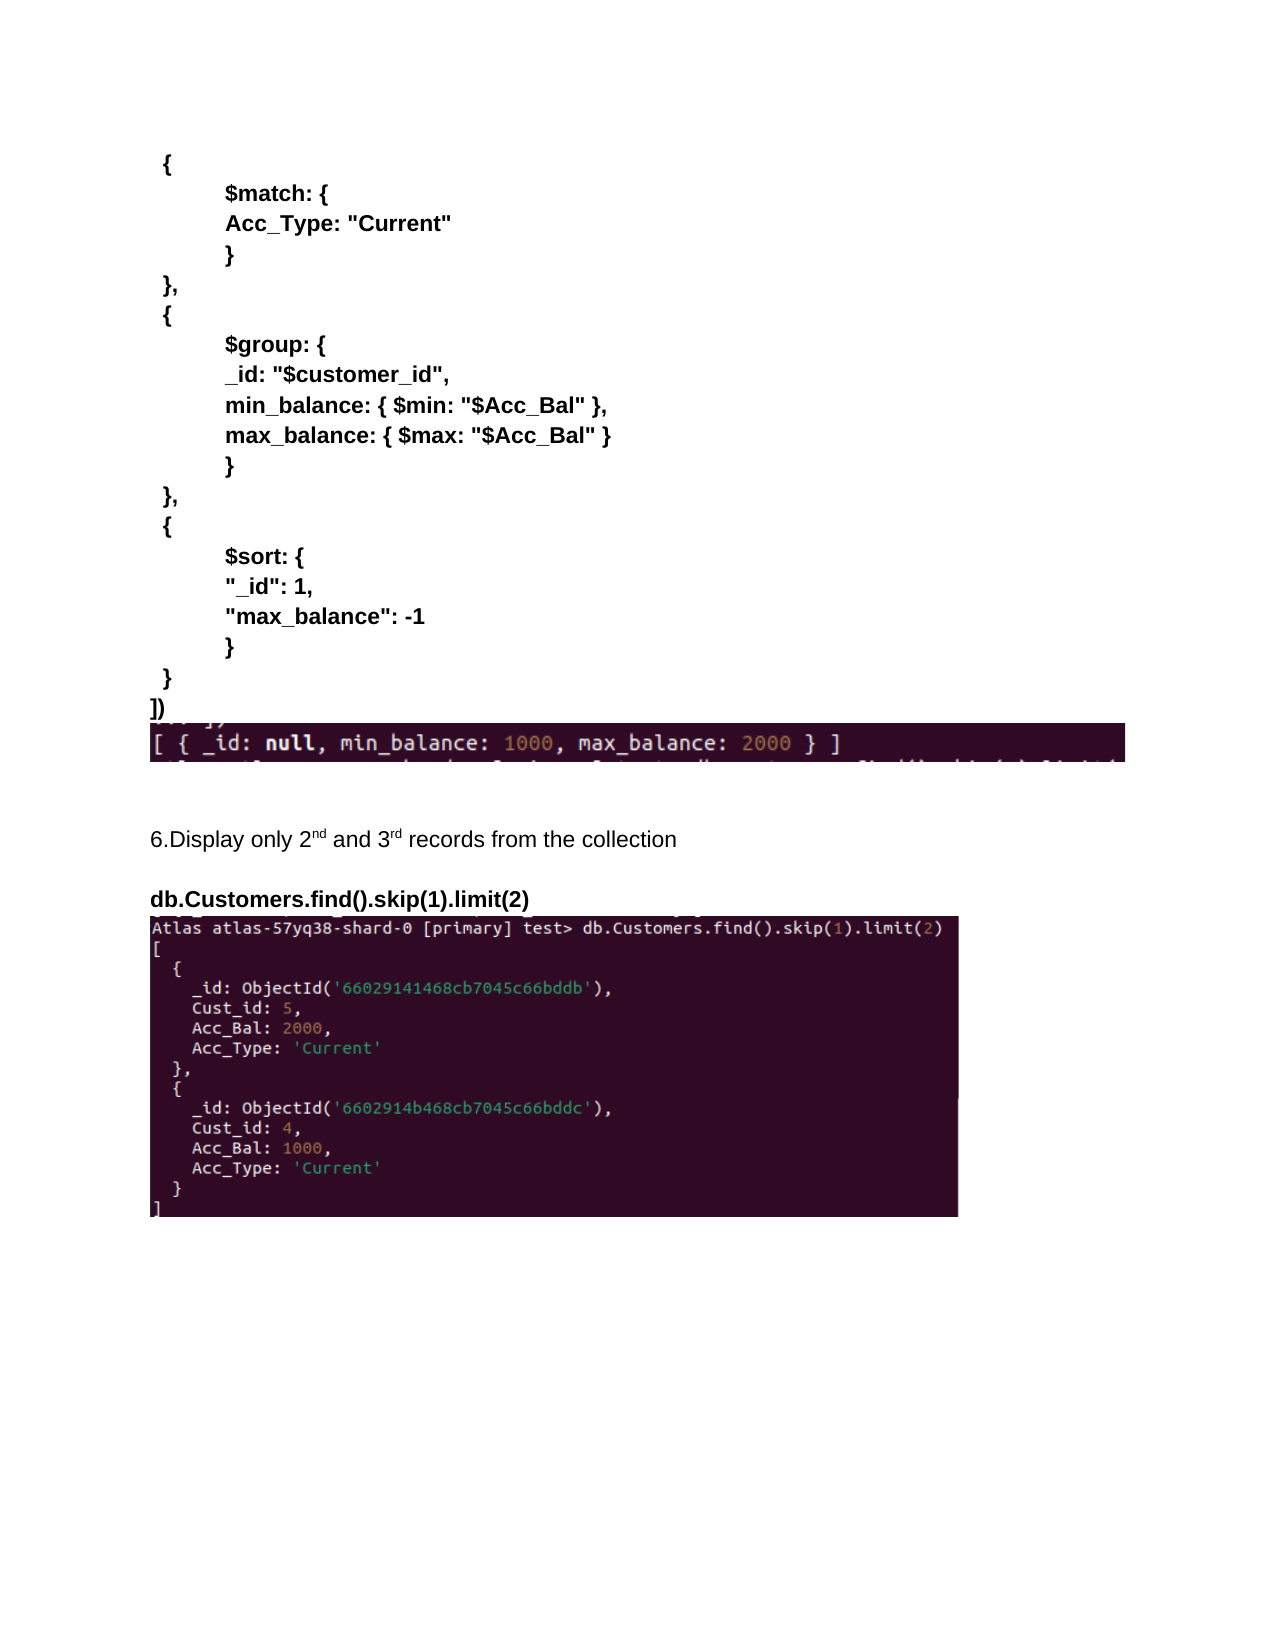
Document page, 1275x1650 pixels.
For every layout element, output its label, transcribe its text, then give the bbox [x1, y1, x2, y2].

text { [150, 512, 1125, 539]
text }, [150, 482, 1125, 509]
text ]) [150, 694, 1125, 720]
text "_id": 1, [150, 573, 1125, 599]
text "max_balance": -1 [150, 603, 1125, 629]
text } [150, 452, 1125, 478]
text } [150, 633, 1125, 660]
text }, [150, 271, 1125, 297]
text min_balance: { $min: "$Acc_Bal" }, [150, 392, 1125, 418]
text } [150, 663, 1125, 690]
text $group: { [150, 331, 1125, 358]
text $sort: { [150, 543, 1125, 569]
text { [150, 301, 1125, 327]
text db.Customers.find().skip(1).limit(2) [150, 886, 1125, 912]
text _id: "$customer_id", [150, 361, 1125, 388]
picture [150, 916, 959, 1217]
text 6.Display only 2nd and 3rd records from the collection [150, 826, 1125, 852]
text max_balance: { $max: "$Acc_Bal" } [150, 422, 1125, 448]
text } [150, 241, 1125, 267]
text $match: { [150, 180, 1125, 207]
picture [150, 723, 1125, 762]
text Acc_Type: "Current" [150, 210, 1125, 237]
text { [150, 150, 1125, 176]
